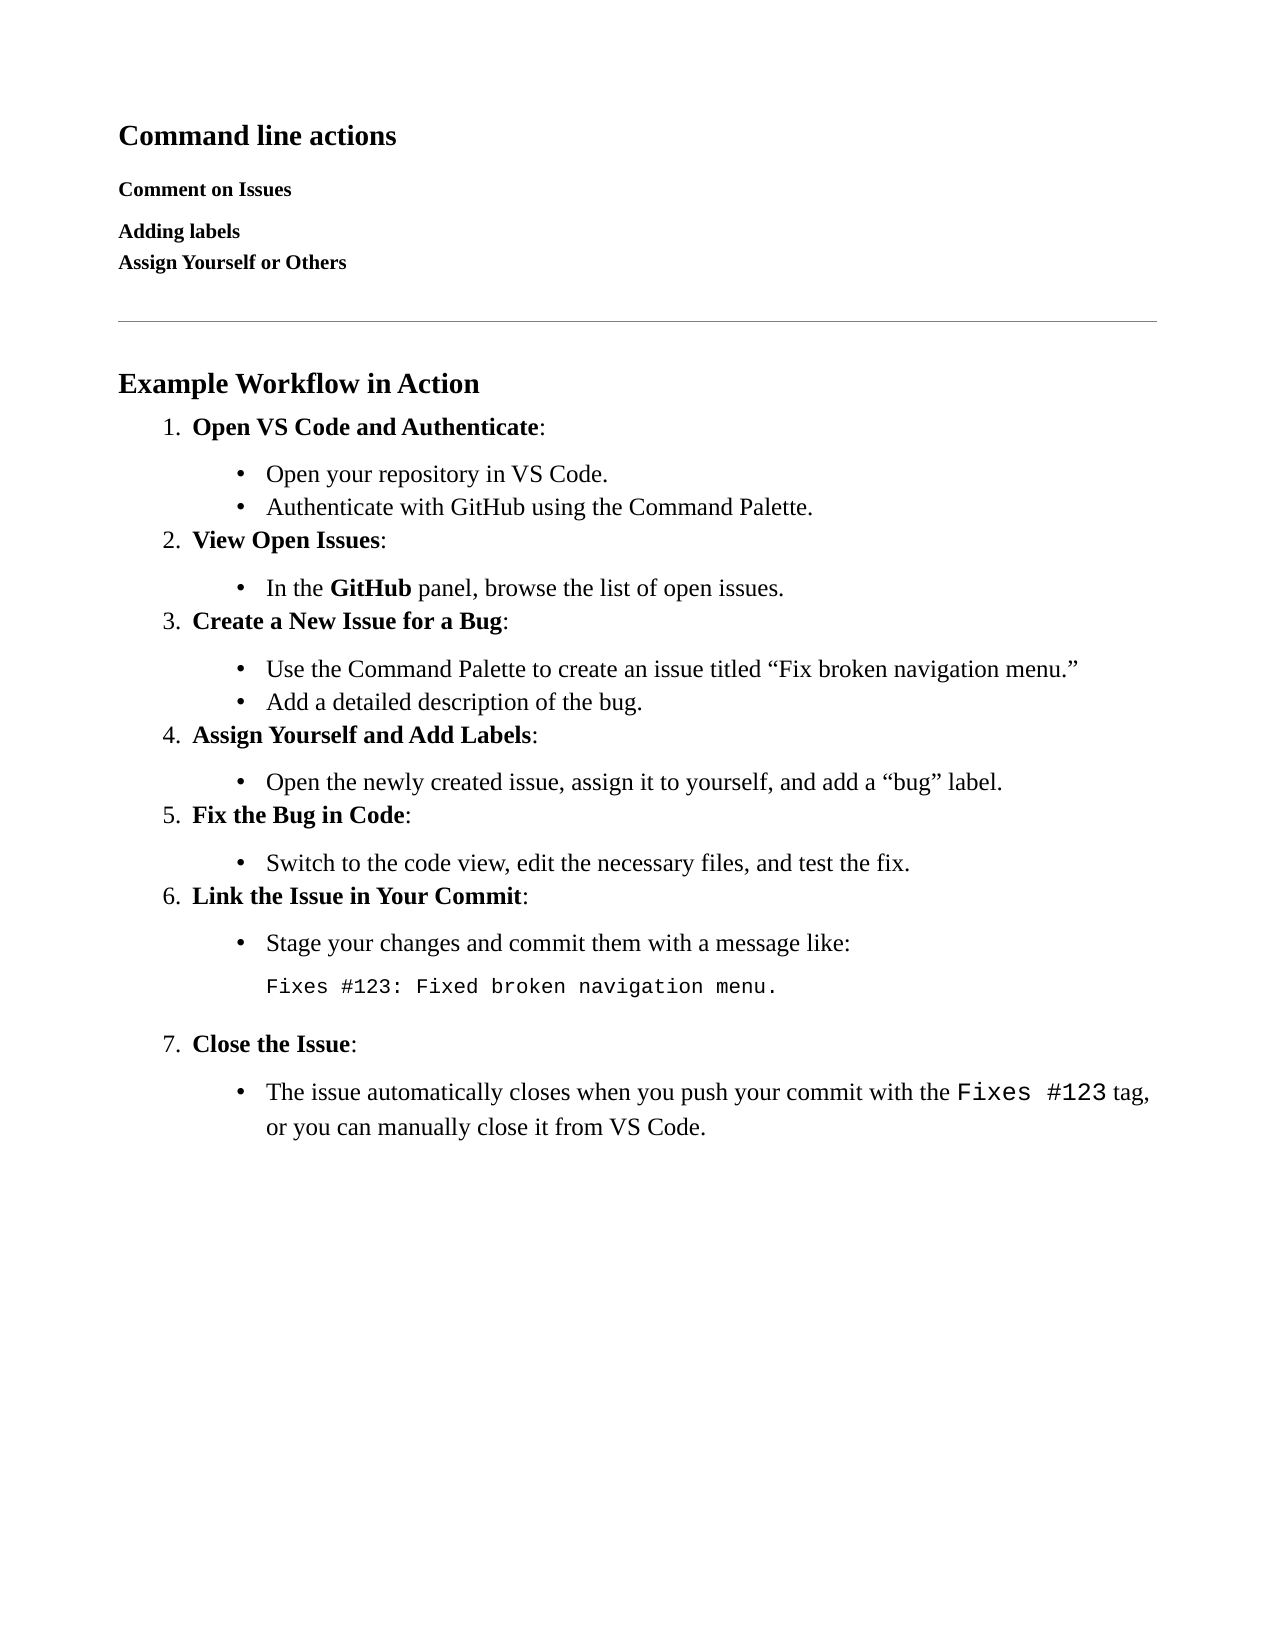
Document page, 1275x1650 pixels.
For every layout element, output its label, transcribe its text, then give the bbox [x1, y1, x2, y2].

subtitle Example Workflow in Action [118, 366, 1157, 399]
subtitle Comment on Issues [118, 177, 1157, 201]
subtitle Adding labels [118, 219, 1157, 243]
list In the GitHub panel, browse the list of open issues. [236, 573, 1157, 602]
list Open your repository in VS Code. [236, 459, 1157, 488]
list Fixes #123: Fixed broken navigation menu. [236, 976, 1157, 1000]
list Fix the Bug in Code: [162, 800, 1157, 829]
subtitle Assign Yourself or Others [118, 250, 1157, 274]
list Create a New Issue for a Bug: [162, 606, 1157, 635]
subtitle Command line actions [118, 118, 1157, 152]
list The issue automatically closes when you push your commit with the Fixes #123 tag, or you can manually close it from VS Code. [236, 1077, 1157, 1141]
list Use the Command Palette to create an issue titled “Fix broken navigation menu.” [236, 654, 1157, 682]
list Authenticate with GitHub using the Command Palette. [236, 492, 1157, 521]
list Assign Yourself and Add Labels: [162, 720, 1157, 748]
list Open VS Code and Authenticate: [162, 412, 1157, 441]
list Switch to the code view, edit the necessary files, and test the fix. [236, 848, 1157, 877]
list View Open Issues: [162, 525, 1157, 554]
list Stage your changes and commit them with a message like: [236, 928, 1157, 957]
list Add a detailed description of the bug. [236, 687, 1157, 715]
list Open the newly created issue, assign it to yourself, and add a “bug” label. [236, 767, 1157, 796]
list Link the Issue in Your Commit: [162, 881, 1157, 910]
list Close the Issue: [162, 1029, 1157, 1058]
